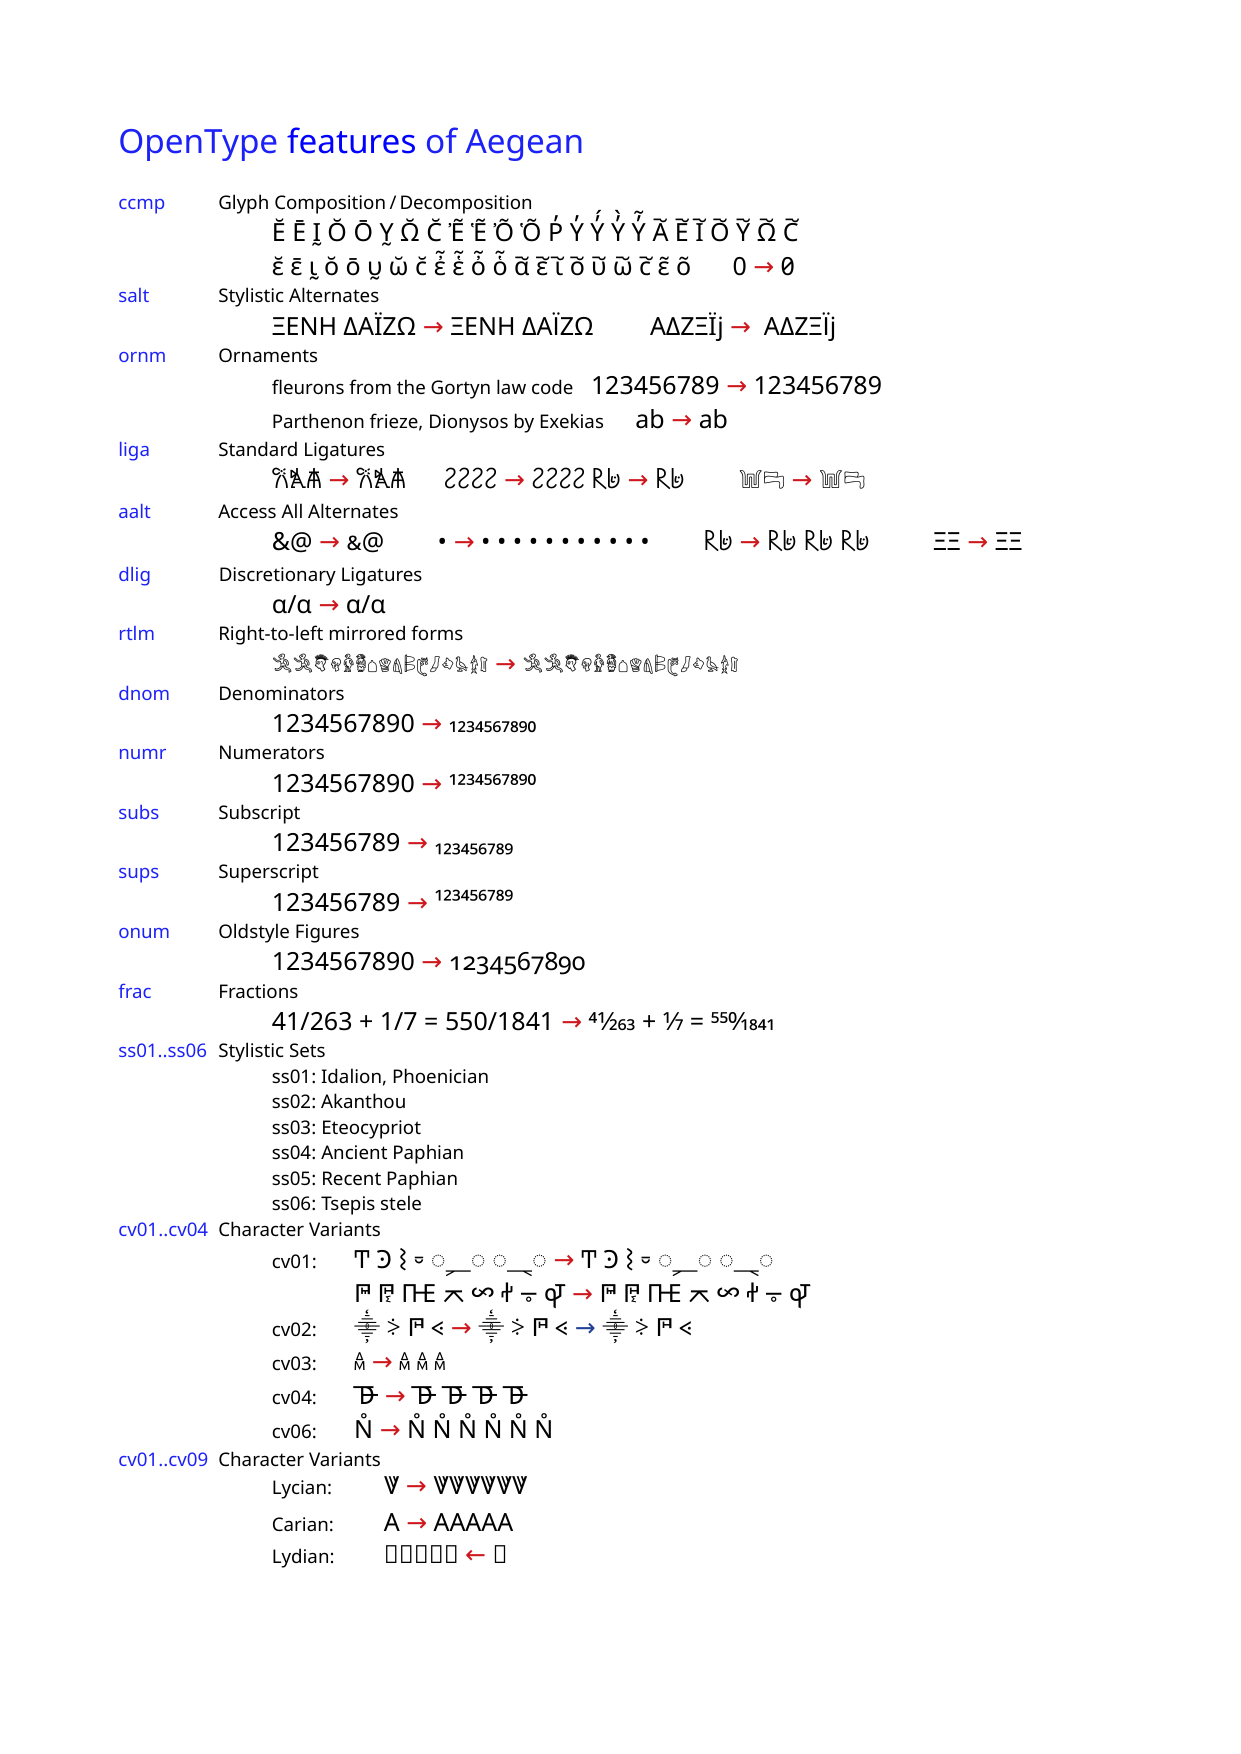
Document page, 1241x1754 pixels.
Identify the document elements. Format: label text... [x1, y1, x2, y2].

text cv01..cv04 Character Variants cv01: Ͳ Ͽ ⌇ ⏒ ◌⸐◌ ◌⸑◌ → Ͳ Ͽ ⌇ ⏒ ◌⸐◌ ◌⸑◌ 𐅌 𐅓 𐅮 𐅺 𐆅 𐆍 𐆆 𐆉 → 𐅌 𐅓 𐅮 𐅺 𐆅 𐆍 𐆆 𐆉 cv02: ⸎ ⸖ 𐅅 𐅻 → ⸎ ⸖ 𐅅 𐅻 → ⸎ ⸖ 𐅅 𐅻 cv03: 𐅗 → 𐅗 𐅗 𐅗 cv04: 𐅥 → 𐅥 𐅥 𐅥 𐅥 cv06: 𐆎 → 𐆎 𐆎 𐆎 𐆎 𐆎 𐆎 [118, 1216, 1122, 1446]
text subs Subscript 123456789 → 123456789 [118, 799, 1122, 859]
text ss01..ss06 Stylistic Sets ss01: Idalion, Phoenician ss02: Akanthou ss03: Eteocypriot ss04: Ancient Paphian ss05: Recent Paphian ss06: Tsepis stele [118, 1038, 1122, 1216]
text &@ → &@ • → • • • • • • • • • • • 𐝥𐘻 → 𐝥𐘻 𐝥𐘻 𐝥𐘻 ΞΞ → ΞΞ [272, 524, 1122, 561]
text dlig Discretionary Ligatures α/α → α/α [118, 561, 1122, 621]
text numr Numerators 1234567890 → 1234567890 [118, 740, 1122, 799]
text sups Superscript 123456789 → 123456789 [118, 859, 1122, 918]
text OpenType features of Aegean [118, 118, 1122, 163]
text frac Fractions 41/263 + 1/7 = 550/1841 → 41/263 + 1/7 = 550/1841 [118, 978, 1122, 1038]
text ccmp Glyph Composition / Decomposition Ε̆ Ε̄ Ι̰ Ο̆ Ο̄ Υ̰ Ω̆ Ϲ̆ Ἐ͂ Ἑ͂ Ὀ͂ Ὁ͂ Ρ̓ Υ̓ Υ̓́ Υ̓̀ Υ̓͂ Α᷌ Ε᷌ Ι᷌ Ο᷌ Υ᷌ Ω᷌ Ϲ᷌ ε̆ ε̄ ι̰ ο̆ ο̄ υ̰ ω̆ ϲ̆ ἐ͂ ἑ͂ ὀ͂ ὁ͂ α᷌ ε᷌ ι᷌ ο᷌ υ᷌ ω᷌ ϲ᷌ ε͂ ο͂ 0 → 0︀ [118, 189, 1122, 283]
text ornm Ornaments fleurons from the Gortyn law code 123456789 → 123456789 Parthenon frieze, Dionysos by Exekias ab → ab [118, 342, 1122, 436]
text cv01..cv09 Character Variants Lycian: 𐊙 → 𐊙𐊙𐊙𐊙𐊙𐊙 Carian: 𐊠 → 𐊠𐊠𐊠𐊠𐊠 Lydian: 𐤮 ← 𐤮𐤮𐤮𐤮𐤮 Linear A: 𐙇 → 𐙇𐙇𐙇𐙇𐙇𐙇 Linear B: 𐂃 → 𐂃𐂃𐂃𐂃𐂃𐂃𐂃𐂃𐂃 [118, 1446, 1122, 1574]
text 𐇐𐇐𐇑𐇒𐇔𐇕𐇖𐇗𐇘𐇝𐇨𐇫𐇬𐇯𐇰𐇸 → 𐇐𐇐𐇑𐇒𐇔𐇕𐇖𐇗𐇘𐇝𐇨𐇫𐇬𐇯𐇰𐇸 [272, 646, 1122, 680]
text rtlm Right-to-left mirrored forms [118, 621, 1122, 646]
text salt Stylistic Alternates ΞΕΝΗ ΔΑΪΖΩ → ΞΕΝΗ ΔΑΪΖΩ ΑΔΖΞΪϳ → ΑΔΖΞΪϳ [118, 283, 1122, 342]
text onum Oldstyle Figures 1234567890 → 1234567890 [118, 918, 1122, 978]
text liga Standard Ligatures 𐙚𐙇𐙛 → 𐙚𐙇𐙛 𐝂𐝂𐝂𐝂 → 𐝂𐝂𐝂𐝂 𐝥𐘻 → 𐝥𐘻 𔓢𔑞 → 𔓢𔑞 [118, 436, 1122, 498]
text dnom Denominators 1234567890 → 1234567890 [118, 680, 1122, 740]
text aalt Access All Alternates [118, 498, 1122, 524]
